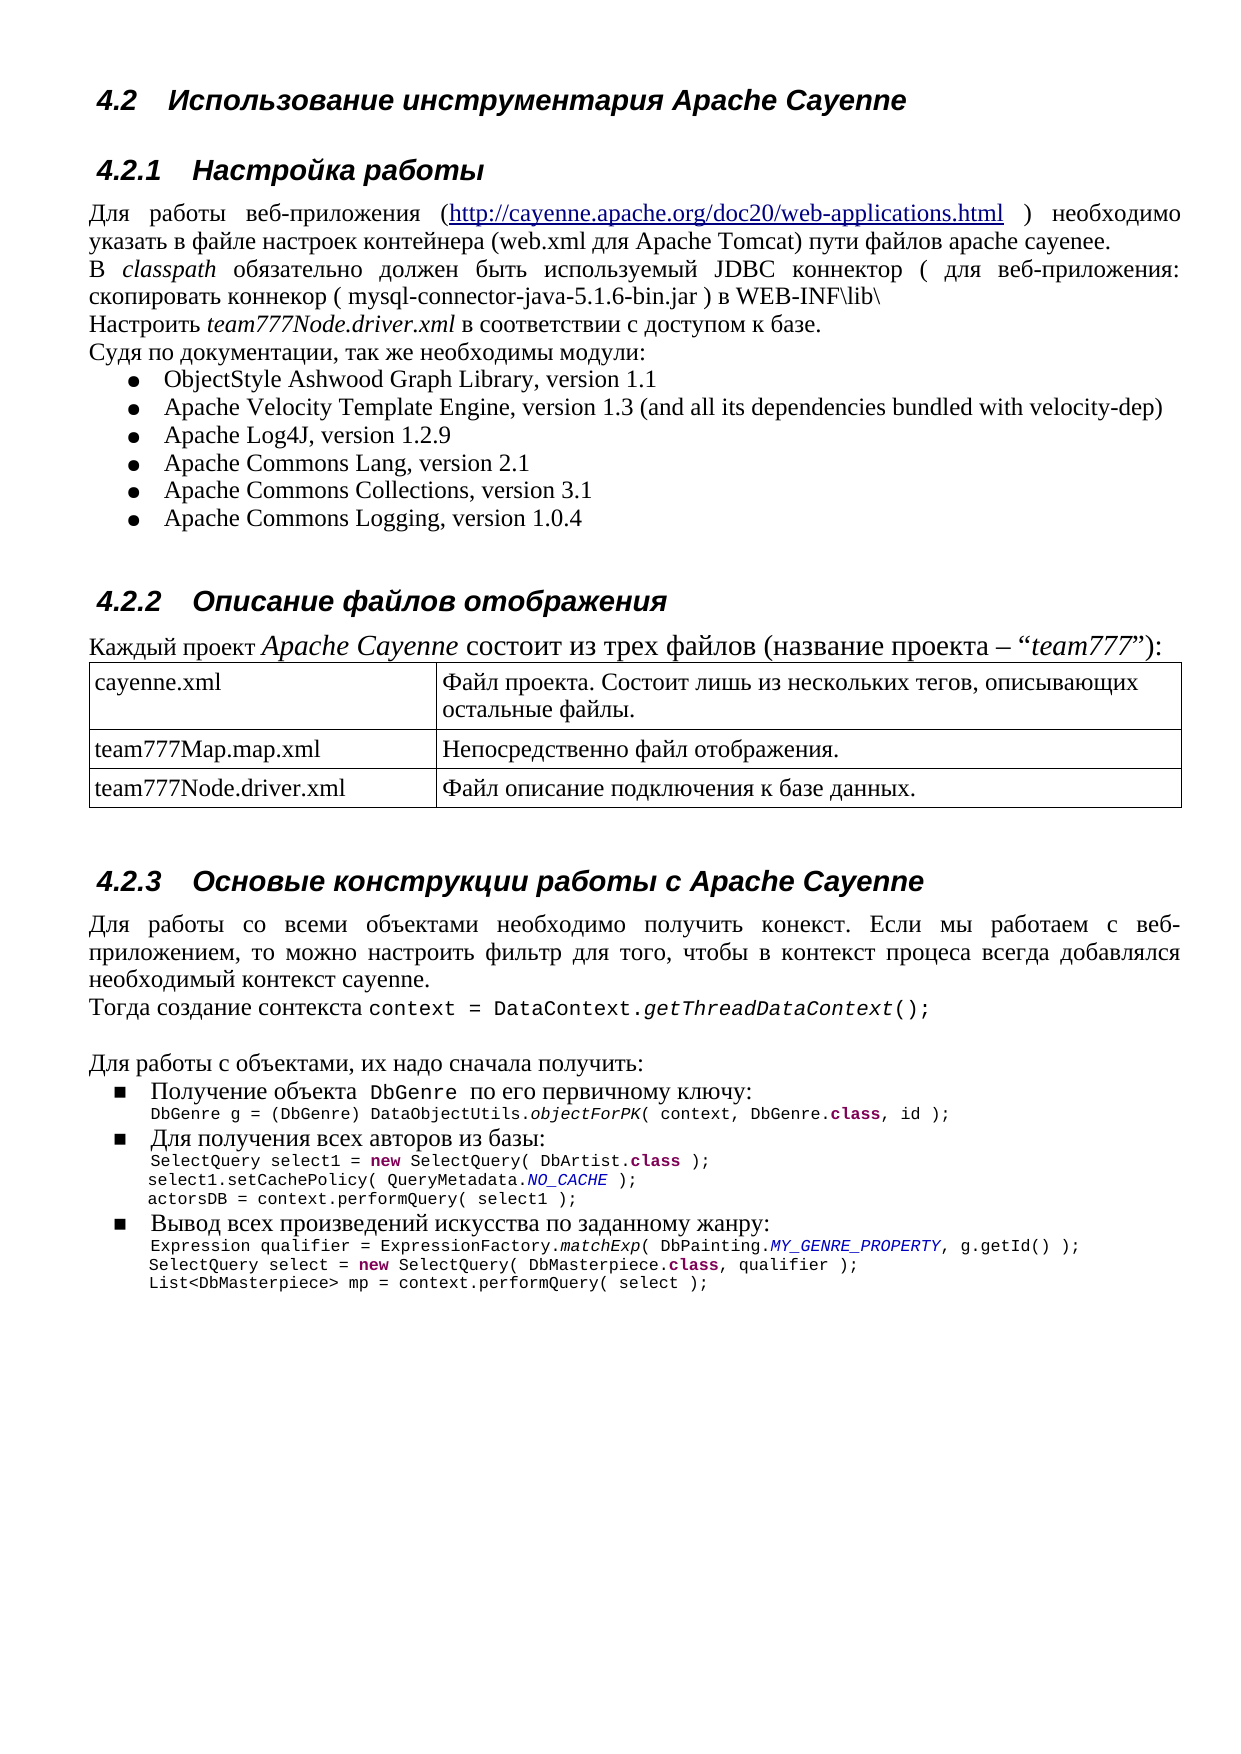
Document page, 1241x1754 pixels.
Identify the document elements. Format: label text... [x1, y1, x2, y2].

list Для получения всех авторов из базы: [113, 1124, 1181, 1153]
subtitle Использование инструментария Apache Cayenne [88, 84, 1181, 117]
table_cell team777Map.map.xml [90, 730, 436, 768]
text В classpath обязательно должен быть используемый JDBC коннектор ( для веб-приложения: скопировать коннекор ( mysql-connector-java-5.1.6-bin.jar ) в WEB-INF\lib\ [88, 255, 1181, 310]
subtitle Настройка работы [88, 154, 1181, 187]
text Тогда создание сонтекста context = DataContext.getThreadDataContext(); [88, 993, 1181, 1022]
text Каждый проект Apache Cayenne состоит из трех файлов (название проекта – “team777”): [88, 629, 1181, 662]
table_header cayenne.xml [90, 663, 436, 729]
list SelectQuery select1 = new SelectQuery( DbArtist.class ); [113, 1153, 1181, 1172]
text Настроить team777Node.driver.xml в соответствии с доступом к базе. [88, 310, 1181, 338]
table_cell team777Node.driver.xml [90, 769, 436, 807]
list Вывод всех произведений искусства по заданному жанру: [113, 1209, 1181, 1237]
list DbGenre g = (DbGenre) DataObjectUtils.objectForPK( context, DbGenre.class, id ); [113, 1106, 1181, 1124]
table_cell Непосредственно файл отображения. [437, 730, 1181, 768]
list Apache Velocity Template Engine, version 1.3 (and all its dependencies bundled with velocity-dep) [126, 393, 1181, 421]
list Для работы с объектами, их надо сначала получить: [88, 1049, 1181, 1077]
text select1.setCachePolicy( QueryMetadata.NO_CACHE ); [147, 1172, 1181, 1191]
list Apache Log4J, version 1.2.9 [126, 421, 1181, 449]
list Apache Commons Lang, version 2.1 [126, 449, 1181, 476]
text Для работы веб-приложения (http://cayenne.apache.org/doc20/web-applications.html ) необходимо указать в файле настроек контейнера (web.xml для Apache Tomcat) пути файлов apache cayenee. [88, 199, 1181, 255]
text List<DbMasterpiece> mp = context.performQuery( select ); [148, 1275, 1181, 1294]
list Expression qualifier = ExpressionFactory.matchExp( DbPainting.MY_GENRE_PROPERTY, g.getId() ); [113, 1237, 1181, 1256]
text actorsDB = context.performQuery( select1 ); [147, 1191, 1181, 1209]
list Apache Commons Logging, version 1.0.4 [126, 504, 1181, 532]
text Судя по документации, так же необходимы модули: [88, 338, 1181, 366]
text SelectQuery select = new SelectQuery( DbMasterpiece.class, qualifier ); [148, 1256, 1181, 1275]
subtitle Описание файлов отображения [88, 584, 1181, 617]
list Получение объекта DbGenre по его первичному ключу: [113, 1077, 1181, 1106]
table_cell Файл описание подключения к базе данных. [437, 769, 1181, 807]
list Apache Commons Collections, version 3.1 [126, 476, 1181, 504]
list ObjectStyle Ashwood Graph Library, version 1.1 [126, 366, 1181, 393]
subtitle Основые конструкции работы с Apache Cayenne [88, 865, 1181, 897]
list Для работы со всеми объектами необходимо получить конекст. Если мы работаем с веб-приложением, то можно настроить фильтр для того, чтобы в контекст процеса всегда добавлялся необходимый контекст cayenne. [88, 910, 1181, 993]
table_header Файл проекта. Состоит лишь из нескольких тегов, описывающих остальные файлы. [437, 663, 1181, 729]
